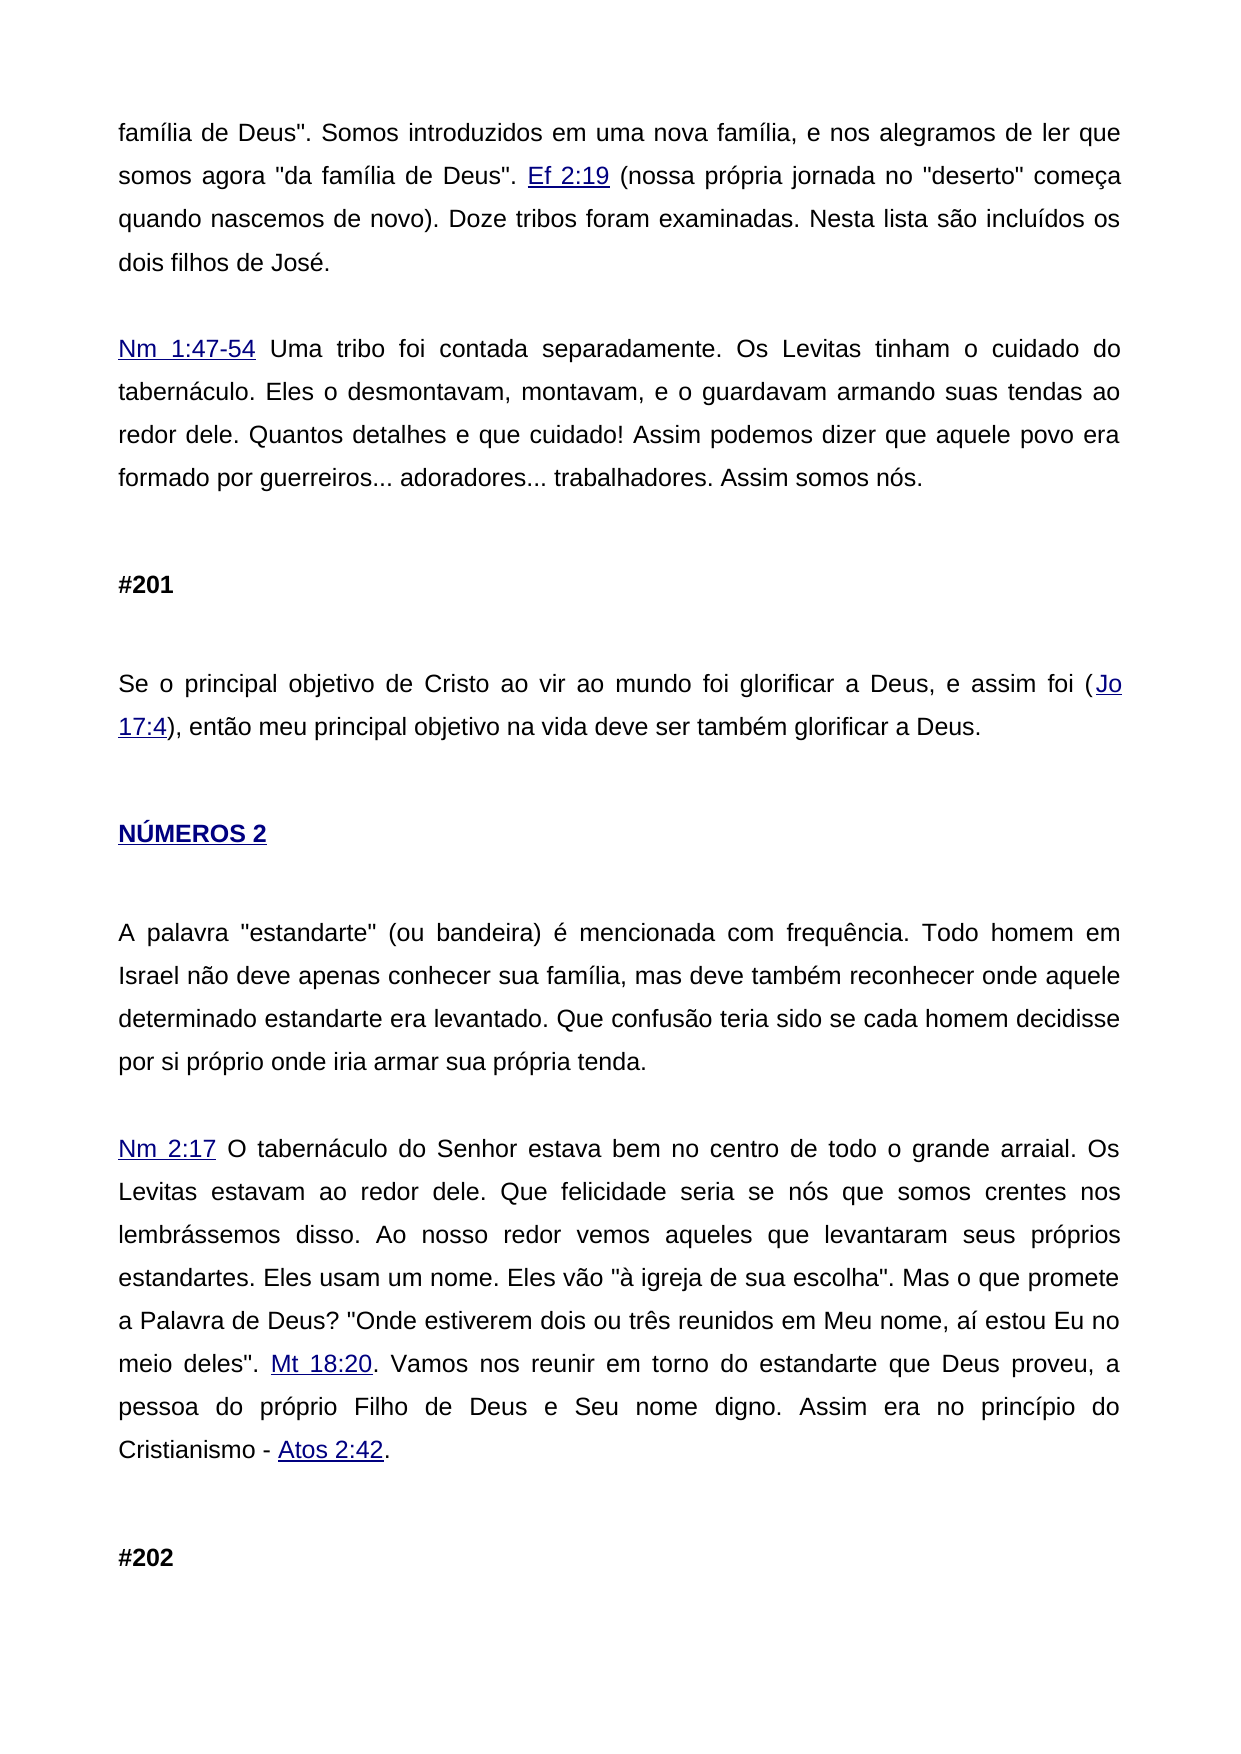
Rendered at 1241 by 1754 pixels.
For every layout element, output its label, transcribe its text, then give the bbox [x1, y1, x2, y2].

text Nm 2:17 O tabernáculo do Senhor estava bem no centro de todo o grande arraial. Os Levitas estavam ao redor dele. Que felicidade seria se nós que somos crentes nos lembrássemos disso. Ao nosso redor vemos aqueles que levantaram seus próprios estandartes. Eles usam um nome. Eles vão "à igreja de sua escolha". Mas o que promete a Palavra de Deus? "Onde estiverem dois ou três reunidos em Meu nome, aí estou Eu no meio deles". Mt 18:20. Vamos nos reunir em torno do estandarte que Deus proveu, a pessoa do próprio Filho de Deus e Seu nome digno. Assim era no princípio do Cristianismo - Atos 2:42. [118, 1133, 1122, 1464]
text Nm 1:47-54 Uma tribo foi contada separadamente. Os Levitas tinham o cuidado do tabernáculo. Eles o desmontavam, montavam, e o guardavam armando suas tendas ao redor dele. Quantos detalhes e que cuidado! Assim podemos dizer que aquele povo era formado por guerreiros... adoradores... trabalhadores. Assim somos nós. [118, 334, 1122, 492]
text A palavra "estandarte" (ou bandeira) é mencionada com frequência. Todo homem em Israel não deve apenas conhecer sua família, mas deve também reconhecer onde aquele determinado estandarte era levantado. Que confusão teria sido se cada homem decidisse por si próprio onde iria armar sua própria tenda. [118, 918, 1122, 1076]
subtitle #201 [118, 570, 1122, 599]
subtitle #202 [118, 1542, 1122, 1571]
text Se o principal objetivo de Cristo ao vir ao mundo foi glorificar a Deus, e assim foi (Jo 17:4), então meu principal objetivo na vida deve ser também glorificar a Deus. [118, 669, 1122, 741]
text família de Deus". Somos introduzidos em uma nova família, e nos alegramos de ler que somos agora "da família de Deus". Ef 2:19 (nossa própria jornada no "deserto" começa quando nascemos de novo). Doze tribos foram examinadas. Nesta lista são incluídos os dois filhos de José. [118, 118, 1122, 276]
subtitle NÚMEROS 2 [118, 819, 1122, 848]
